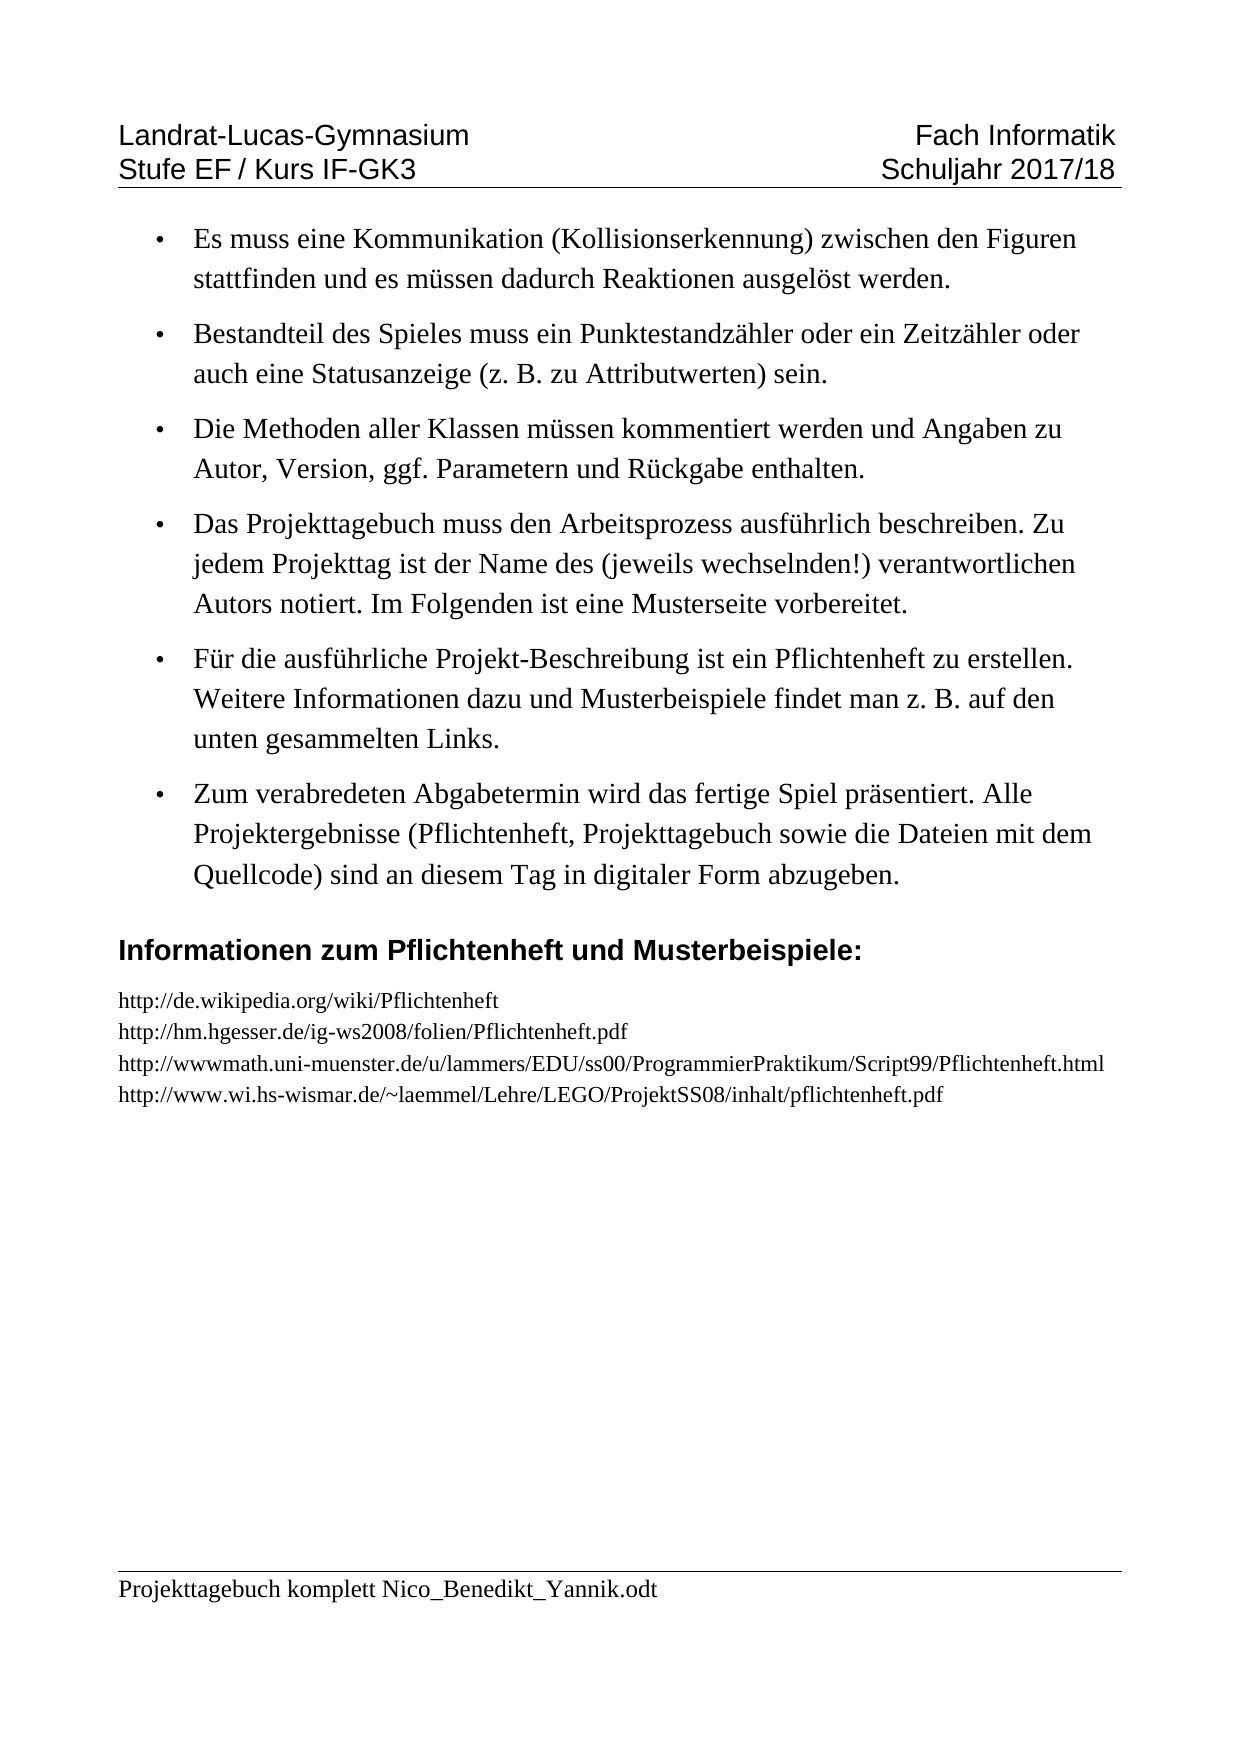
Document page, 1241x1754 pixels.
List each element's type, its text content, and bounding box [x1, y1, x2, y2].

text http://de.wikipedia.org/wiki/Pflichtenheft http://hm.hgesser.de/ig-ws2008/folien/Pflichtenheft.pdf http://wwwmath.uni-muenster.de/u/lammers/EDU/ss00/ProgrammierPraktikum/Script99/Pflichtenheft.html http://www.wi.hs-wismar.de/~laemmel/Lehre/LEGO/ProjektSS08/inhalt/pflichtenheft.pdf [118, 987, 1122, 1108]
list Das Projekttagebuch muss den Arbeitsprozess ausführlich beschreiben. Zu jedem Projekttag ist der Name des (jeweils wechselnden!) verantwortlichen Autors notiert. Im Folgenden ist eine Musterseite vorbereitet. [156, 506, 1122, 620]
list Für die ausführliche Projekt-Beschreibung ist ein Pflichtenheft zu erstellen. Weitere Informationen dazu und Musterbeispiele findet man z. B. auf den unten gesammelten Links. [156, 641, 1122, 755]
list Bestandteil des Spieles muss ein Punktestandzähler oder ein Zeitzähler oder auch eine Statusanzeige (z. B. zu Attributwerten) sein. [156, 316, 1122, 390]
list Informationen zum Pflichtenheft und Musterbeispiele: [118, 932, 1122, 966]
list Zum verabredeten Abgabetermin wird das fertige Spiel präsentiert. Alle Projektergebnisse (Pflichtenheft, Projekttagebuch sowie die Dateien mit dem Quellcode) sind an diesem Tag in digitaler Form abzugeben. [156, 776, 1122, 890]
list Es muss eine Kommunikation (Kollisionserkennung) zwischen den Figuren stattfinden und es müssen dadurch Reaktionen ausgelöst werden. [156, 221, 1122, 295]
list Die Methoden aller Klassen müssen kommentiert werden und Angaben zu Autor, Version, ggf. Parametern und Rückgabe enthalten. [156, 411, 1122, 485]
